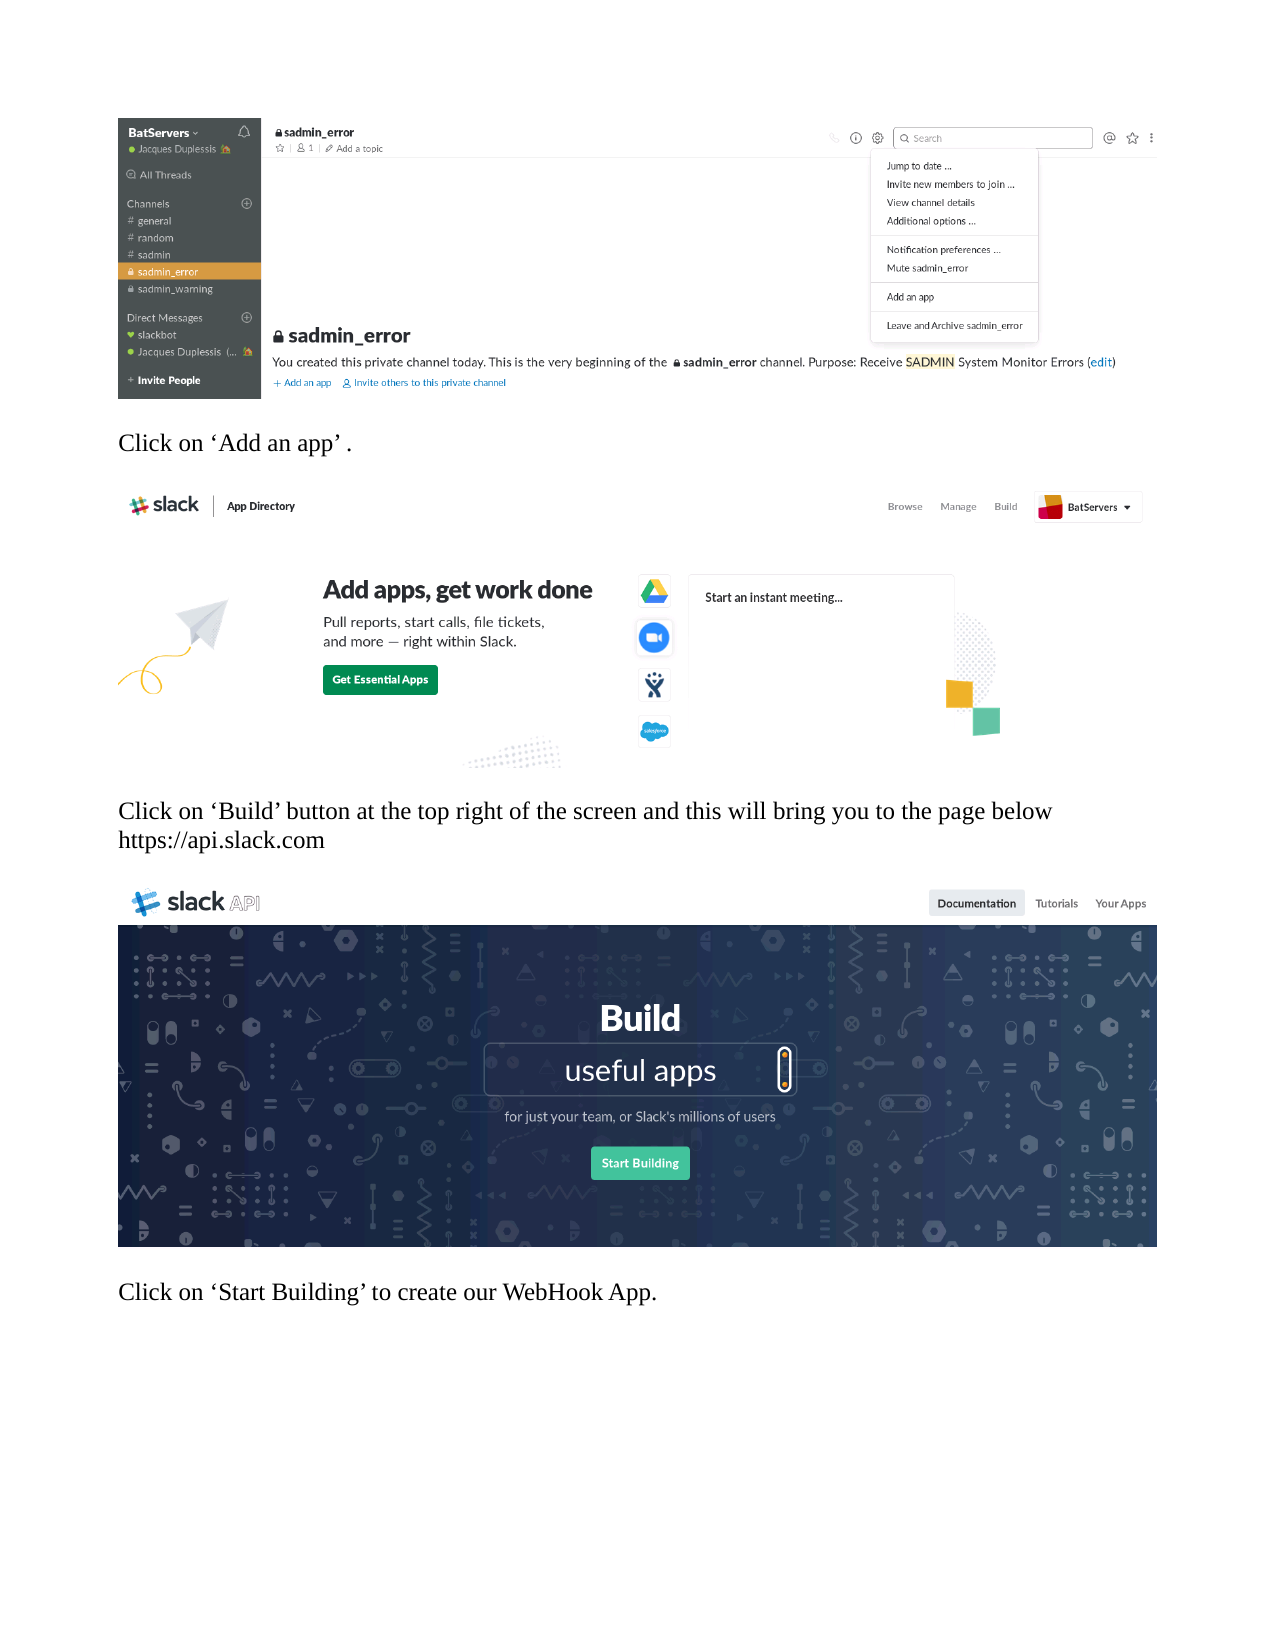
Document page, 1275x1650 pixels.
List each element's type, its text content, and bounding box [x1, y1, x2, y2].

picture [118, 118, 1157, 399]
picture [118, 882, 1157, 1249]
text Click on ‘Add an app’ . [118, 428, 1157, 457]
picture [118, 485, 1157, 768]
text https://api.slack.com [118, 825, 1157, 853]
text Click on ‘Start Building’ to create our WebHook App. [118, 1277, 1157, 1306]
text Click on ‘Build’ button at the top right of the screen and this will bring you to the page below [118, 796, 1157, 825]
